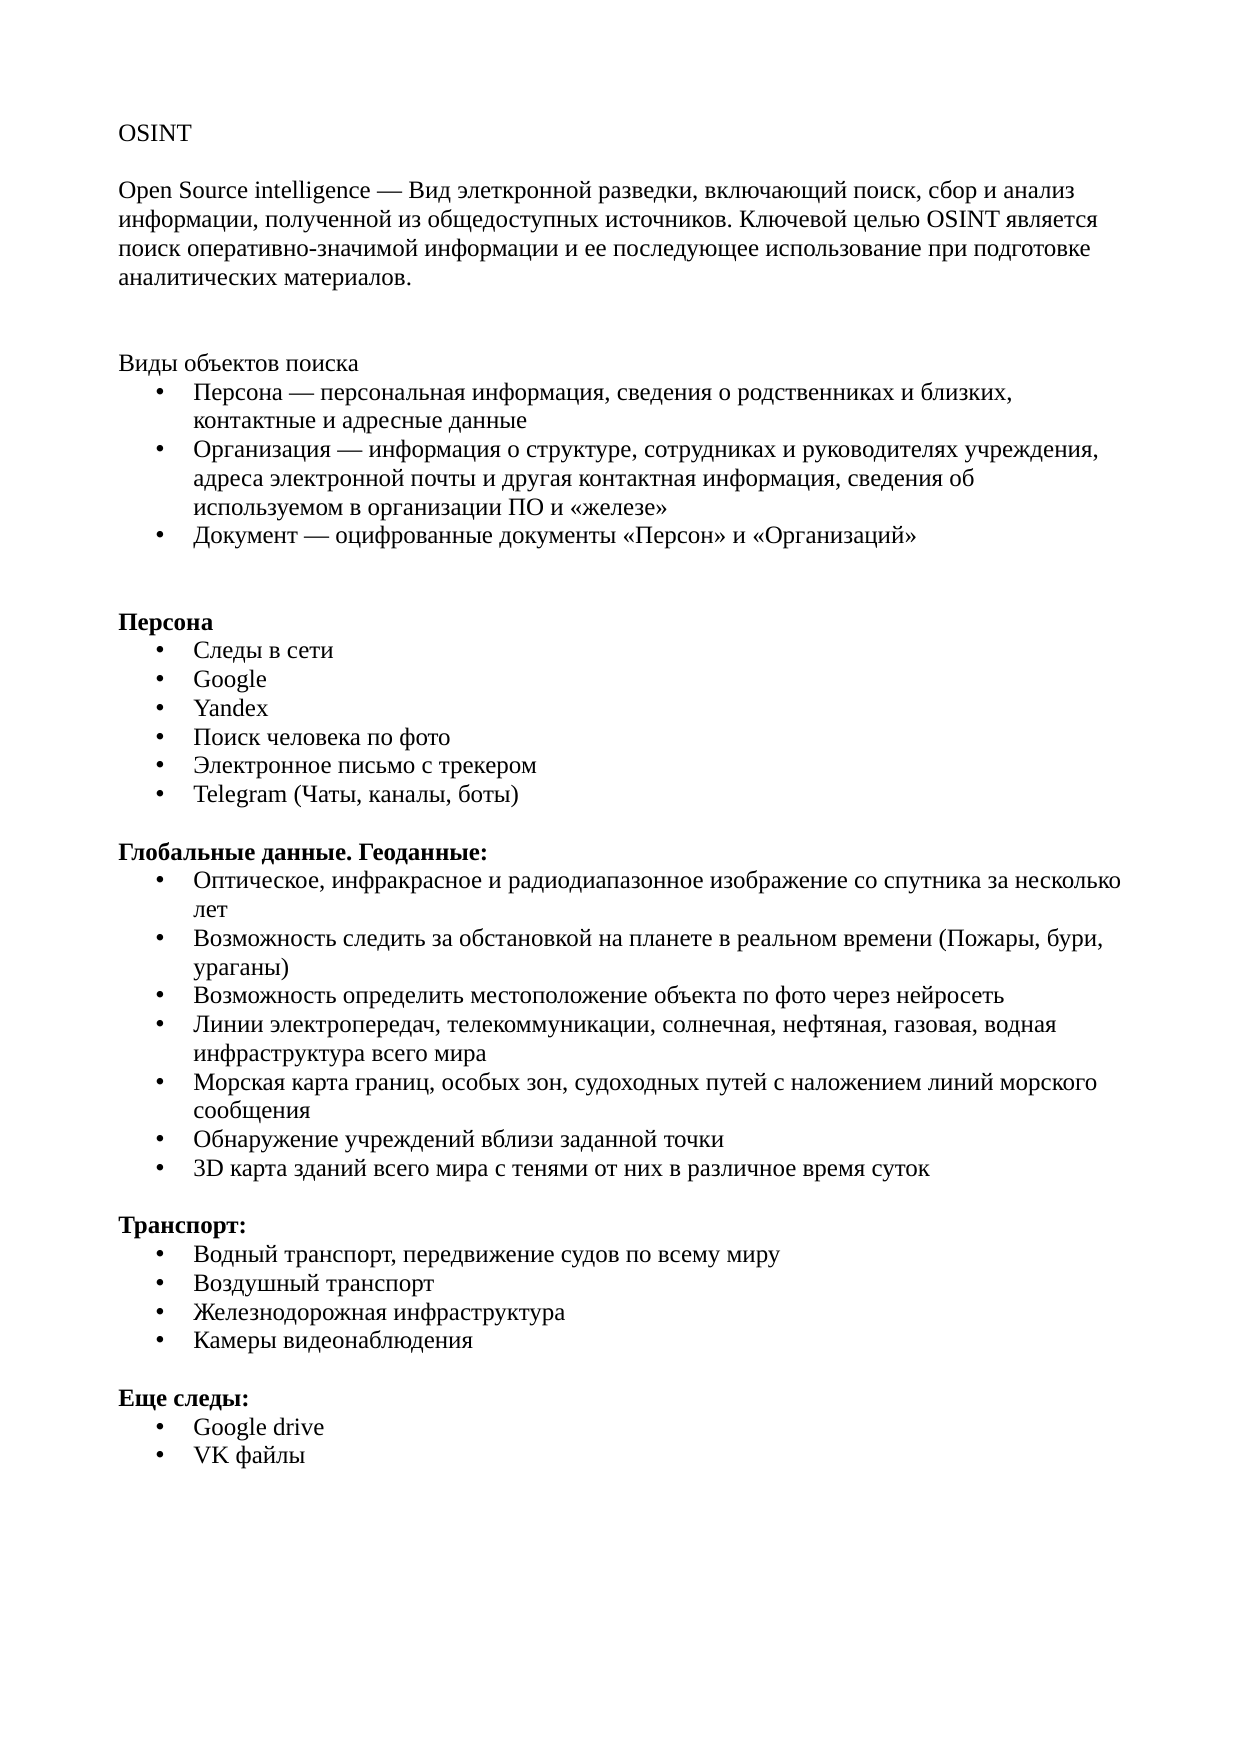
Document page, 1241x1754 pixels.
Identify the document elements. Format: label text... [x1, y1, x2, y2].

text OSINT [118, 118, 1122, 147]
text Виды объектов поиска [118, 348, 1122, 377]
list Камеры видеонаблюдения [156, 1326, 1122, 1354]
list Поиск человека по фото [156, 722, 1122, 751]
list Персона — персональная информация, сведения о родственниках и близких, контактные и адресные данные [156, 377, 1122, 434]
list Google drive [156, 1412, 1122, 1441]
list Yandex [156, 693, 1122, 722]
list Документ — оцифрованные документы «Персон» и «Организаций» [156, 521, 1122, 549]
list Telegram (Чаты, каналы, боты) [156, 779, 1122, 808]
list Обнаружение учреждений вблизи заданной точки [156, 1124, 1122, 1153]
text Еще следы: [118, 1383, 1122, 1412]
list Водный транспорт, передвижение судов по всему миру [156, 1239, 1122, 1268]
list VK файлы [156, 1441, 1122, 1469]
list 3D карта зданий всего мира с тенями от них в различное время суток [156, 1153, 1122, 1182]
list Возможность определить местоположение объекта по фото через нейросеть [156, 981, 1122, 1009]
list Воздушный транспорт [156, 1268, 1122, 1297]
list Возможность следить за обстановкой на планете в реальном времени (Пожары, бури, ураганы) [156, 923, 1122, 981]
text Персона [118, 607, 1122, 636]
text Глобальные данные. Геоданные: [118, 837, 1122, 866]
list Железнодорожная инфраструктура [156, 1297, 1122, 1326]
list Организация — информация о структуре, сотрудниках и руководителях учреждения, адреса электронной почты и другая контактная информация, сведения об используемом в организации ПО и «железе» [156, 434, 1122, 521]
list Следы в сети [156, 636, 1122, 664]
text Транспорт: [118, 1211, 1122, 1239]
list Электронное письмо с трекером [156, 751, 1122, 779]
list Линии электропередач, телекоммуникации, солнечная, нефтяная, газовая, водная инфраструктура всего мира [156, 1009, 1122, 1067]
list Google [156, 664, 1122, 693]
list Оптическое, инфракрасное и радиодиапазонное изображение со спутника за несколько лет [156, 866, 1122, 923]
text Open Source intelligence — Вид элеткронной разведки, включающий поиск, сбор и анализ информации, полученной из общедоступных источников. Ключевой целью OSINT является поиск оперативно-значимой информации и ее последующее использование при подготовке аналитических материалов. [118, 176, 1122, 291]
list Морская карта границ, особых зон, судоходных путей с наложением линий морского сообщения [156, 1067, 1122, 1124]
